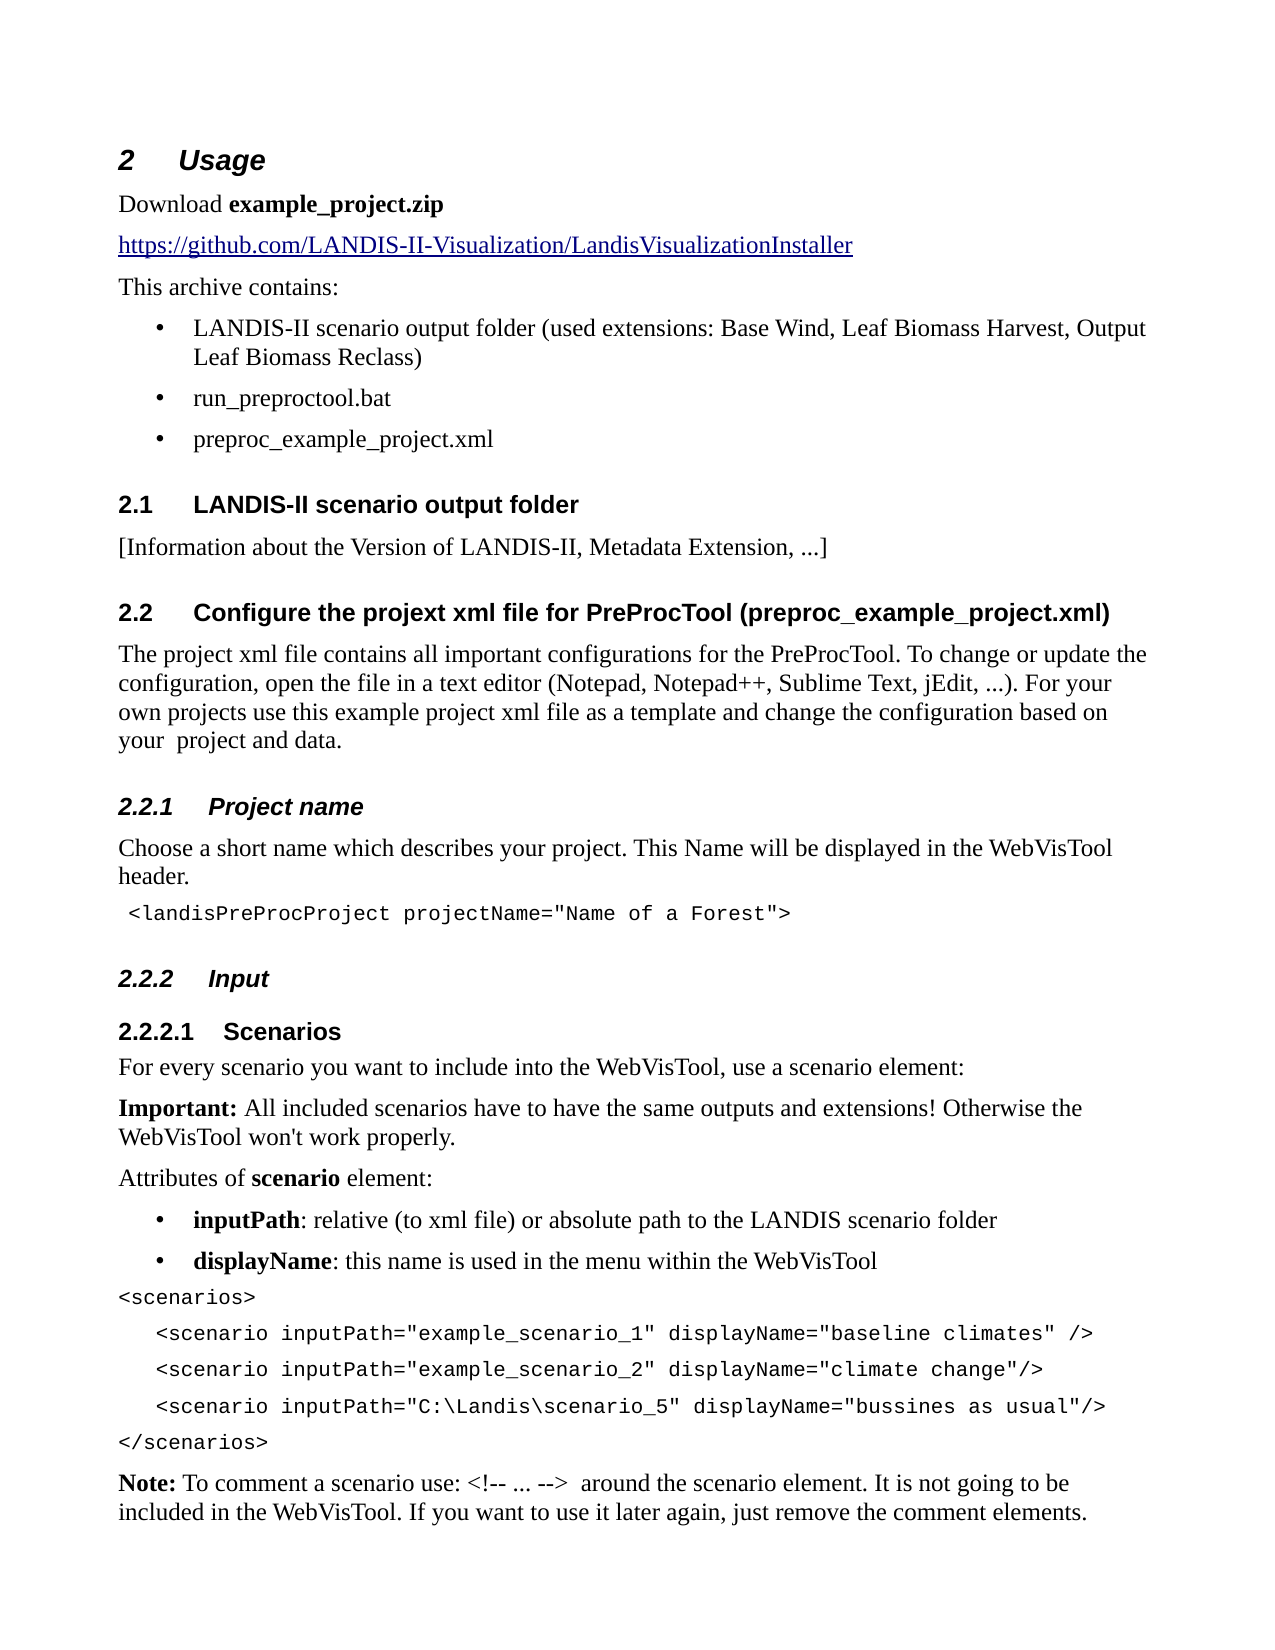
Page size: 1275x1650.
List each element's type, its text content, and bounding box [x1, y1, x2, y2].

list preproc_example_project.xml [156, 424, 1157, 453]
text <scenario inputPath="example_scenario_2" displayName="climate change"/> [118, 1359, 1157, 1383]
text https://github.com/LANDIS-II-Visualization/LandisVisualizationInstaller [118, 230, 1157, 259]
list run_preproctool.bat [156, 383, 1157, 412]
text <scenarios> [118, 1287, 1157, 1311]
list LANDIS-II scenario output folder (used extensions: Base Wind, Leaf Biomass Harvest, Output Leaf Biomass Reclass) [156, 313, 1157, 370]
subtitle Configure the projext xml file for PreProcTool (preproc_example_project.xml) [118, 598, 1157, 627]
text </scenarios> [118, 1432, 1157, 1455]
subtitle Usage [118, 143, 1157, 177]
text <landisPreProcProject projectName="Name of a Forest"> [118, 903, 1157, 926]
text Attributes of scenario element: [118, 1163, 1157, 1192]
text The project xml file contains all important configurations for the PreProcTool. To change or update the configuration, open the file in a text editor (Notepad, Notepad++, Sublime Text, jEdit, ...). For your own projects use this example project xml file as a template and change the configuration based on your project and data. [118, 639, 1157, 754]
text [Information about the Version of LANDIS-II, Metadata Extension, ...] [118, 532, 1157, 560]
subtitle LANDIS-II scenario output folder [118, 490, 1157, 519]
text For every scenario you want to include into the WebVisTool, use a scenario element: [118, 1052, 1157, 1081]
text Download example_project.zip [118, 189, 1157, 218]
subtitle Project name [118, 792, 1157, 820]
text Important: All included scenarios have to have the same outputs and extensions! Otherwise the WebVisTool won't work properly. [118, 1093, 1157, 1151]
text <scenario inputPath="C:\Landis\scenario_5" displayName="bussines as usual"/> [118, 1396, 1157, 1419]
list inputPath: relative (to xml file) or absolute path to the LANDIS scenario folder [156, 1205, 1157, 1233]
text This archive contains: [118, 272, 1157, 300]
subtitle Scenarios [118, 1017, 1157, 1046]
list displayName: this name is used in the menu within the WebVisTool [156, 1246, 1157, 1275]
subtitle Input [118, 964, 1157, 992]
text Choose a short name which describes your project. This Name will be displayed in the WebVisTool header. [118, 833, 1157, 890]
text <scenario inputPath="example_scenario_1" displayName="baseline climates" /> [118, 1323, 1157, 1347]
text Note: To comment a scenario use: <!-- ... --> around the scenario element. It is not going to be included in the WebVisTool. If you want to use it later again, just remove the comment elements. [118, 1468, 1157, 1525]
